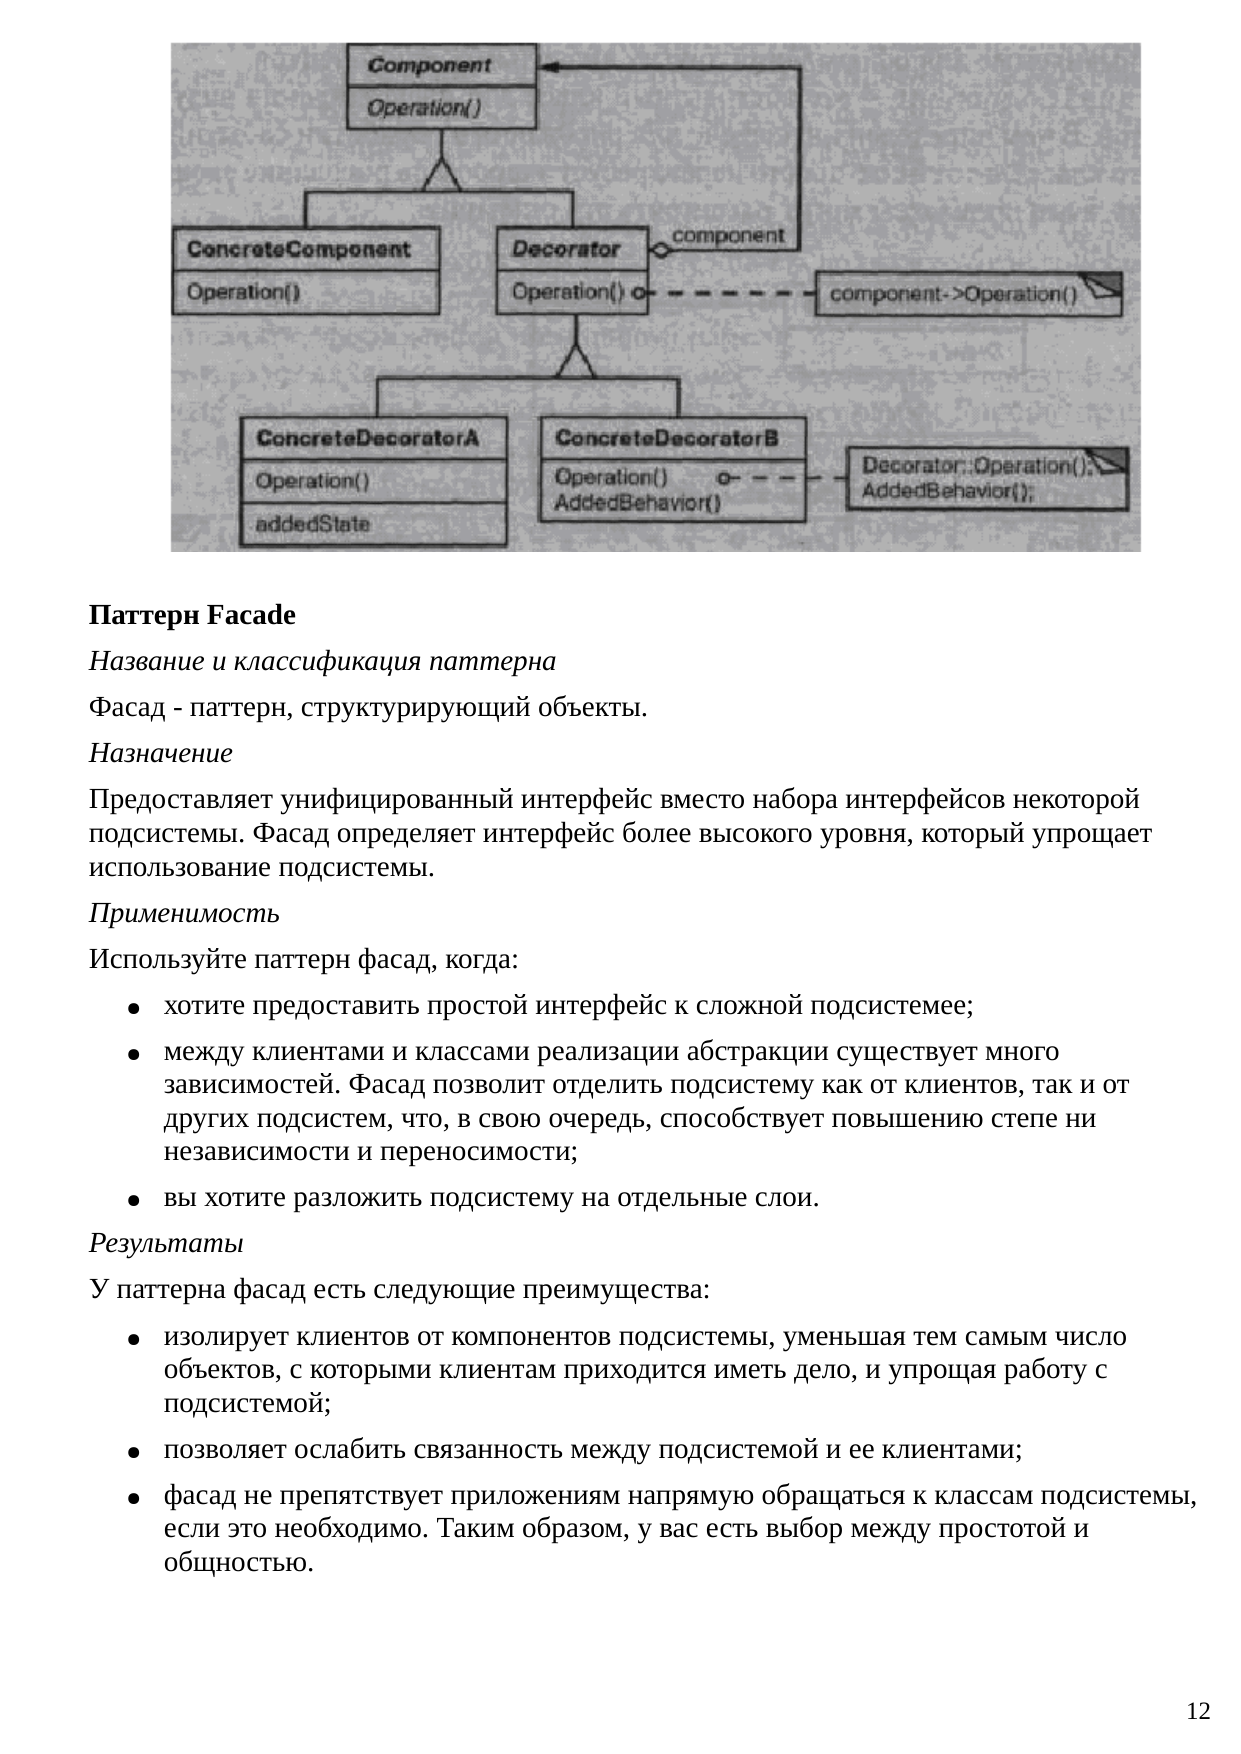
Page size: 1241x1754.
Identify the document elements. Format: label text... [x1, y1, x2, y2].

list изолирует клиентов от компонентов подсистемы, уменьшая тем самым число объектов, с которыми клиентам приходится иметь дело, и упрощая работу с подсистемой; [126, 1318, 1211, 1418]
text У паттерна фасад есть следующие преимущества: [88, 1272, 1211, 1305]
list позволяет ослабить связанность между подсистемой и ее клиентами; [126, 1431, 1211, 1464]
list между клиентами и классами реализации абстракции существует много зависимостей. Фасад позволит отделить подсистему как от клиентов, так и от других подсистем, что, в свою очередь, способствует повышению степе ни независимости и переносимости; [126, 1033, 1211, 1167]
list хотите предоставить простой интерфейс к сложной подсистемее; [126, 987, 1211, 1020]
text Фасад - паттерн, структурирующий объекты. [88, 689, 1211, 723]
text Название и классификация паттерна [88, 643, 1211, 677]
text Предоставляет унифицированный интерфейс вместо набора интерфейсов некоторой подсистемы. Фасад определяет интерфейс более высокого уровня, который упрощает использование подсистемы. [88, 782, 1211, 882]
list фасад не препятствует приложениям напрямую обращаться к классам подсистемы, если это необходимо. Таким образом, у вас есть выбор между простотой и общностью. [126, 1477, 1211, 1577]
text Паттерн Facade [88, 597, 1211, 631]
text Результаты [88, 1226, 1211, 1259]
text Применимость [88, 895, 1211, 928]
text Назначение [88, 736, 1211, 769]
text Используйте паттерн фасад, когда: [88, 941, 1211, 974]
list вы хотите разложить подсистему на отдельные слои. [126, 1179, 1211, 1213]
